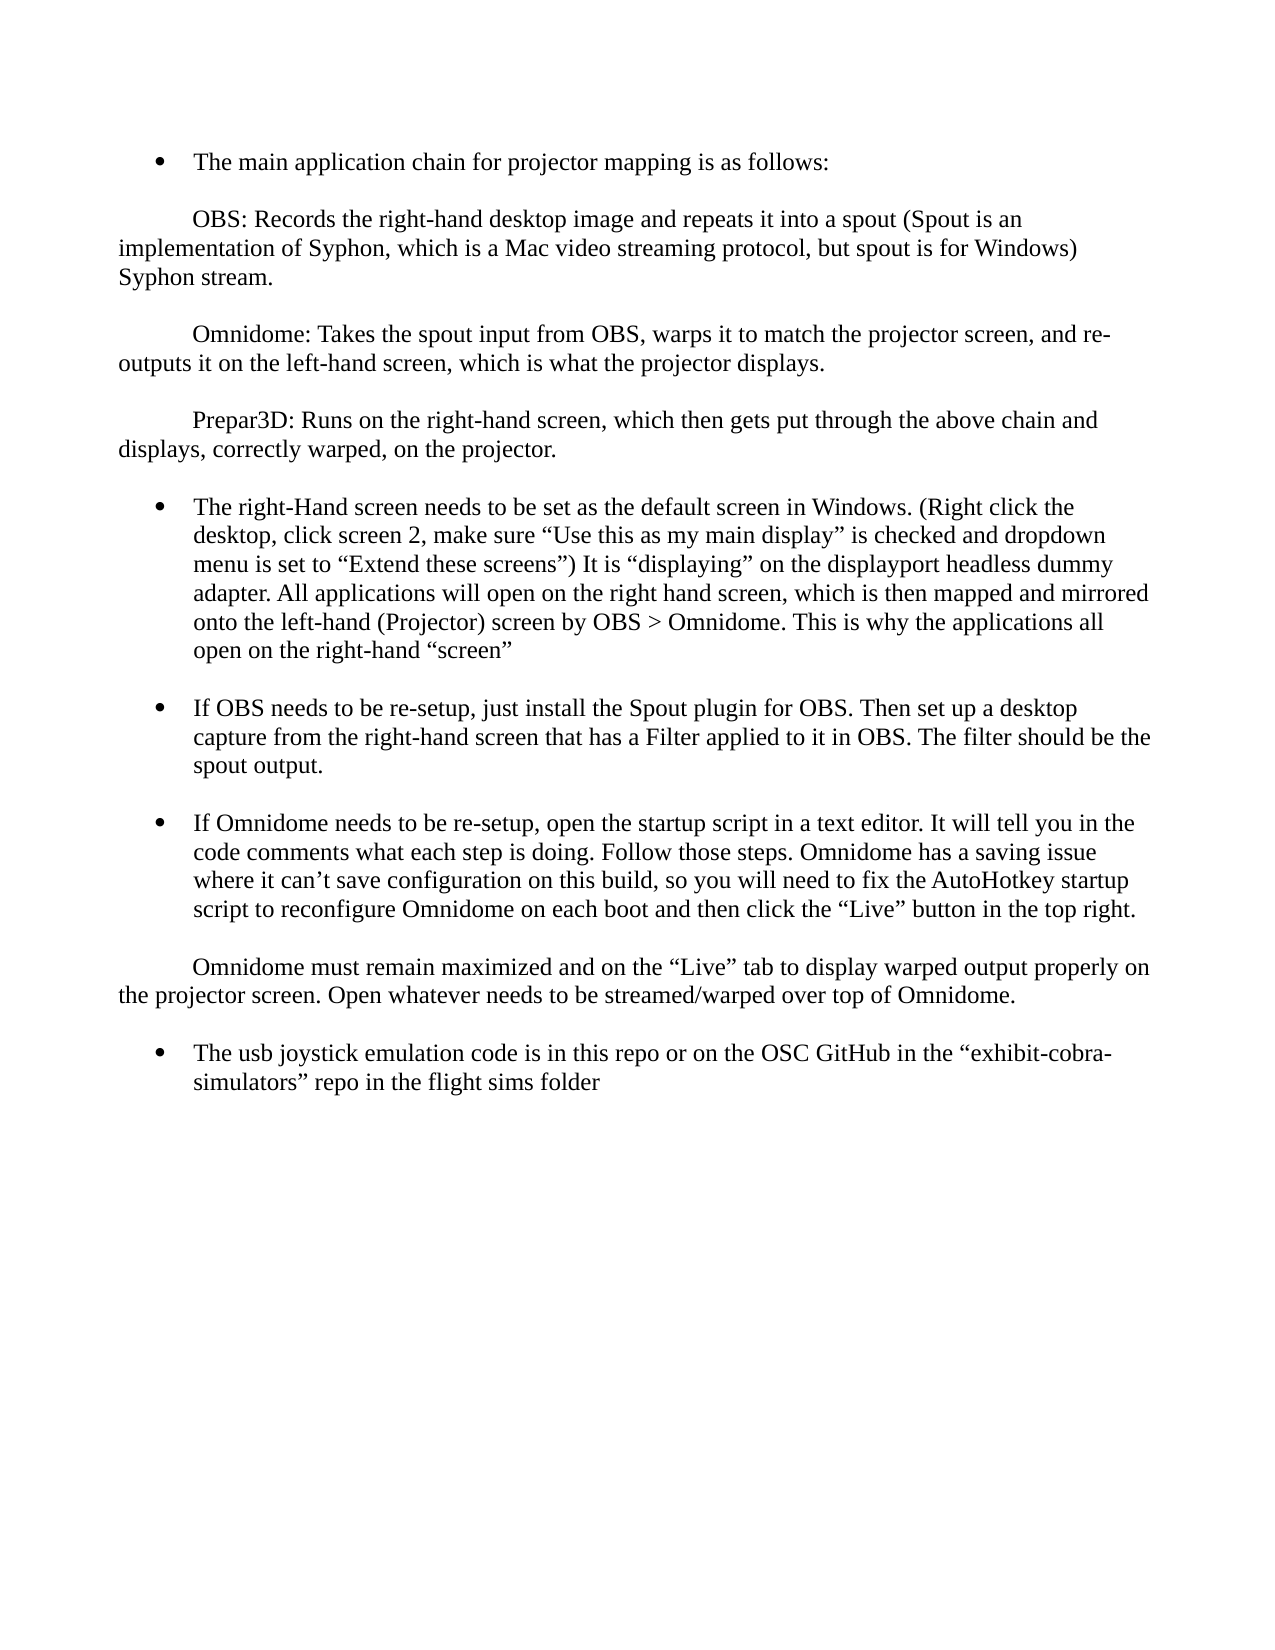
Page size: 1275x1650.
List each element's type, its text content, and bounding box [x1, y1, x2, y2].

list If OBS needs to be re-setup, just install the Spout plugin for OBS. Then set up a desktop capture from the right-hand screen that has a Filter applied to it in OBS. The filter should be the spout output. [156, 693, 1157, 779]
list The main application chain for projector mapping is as follows: [156, 147, 1157, 176]
text Omnidome must remain maximized and on the “Live” tab to display warped output properly on the projector screen. Open whatever needs to be streamed/warped over top of Omnidome. [118, 952, 1157, 1009]
list If Omnidome needs to be re-setup, open the startup script in a text editor. It will tell you in the code comments what each step is doing. Follow those steps. Omnidome has a saving issue where it can’t save configuration on this build, so you will need to fix the AutoHotkey startup script to reconfigure Omnidome on each boot and then click the “Live” button in the top right. [156, 808, 1157, 923]
text Omnidome: Takes the spout input from OBS, warps it to match the projector screen, and re-outputs it on the left-hand screen, which is what the projector displays. [118, 319, 1157, 377]
list The right-Hand screen needs to be set as the default screen in Windows. (Right click the desktop, click screen 2, make sure “Use this as my main display” is checked and dropdown menu is set to “Extend these screens”) It is “displaying” on the displayport headless dummy adapter. All applications will open on the right hand screen, which is then mapped and mirrored onto the left-hand (Projector) screen by OBS > Omnidome. This is why the applications all open on the right-hand “screen” [156, 492, 1157, 664]
text Prepar3D: Runs on the right-hand screen, which then gets put through the above chain and displays, correctly warped, on the projector. [118, 406, 1157, 463]
list The usb joystick emulation code is in this repo or on the OSC GitHub in the “exhibit-cobra-simulators” repo in the flight sims folder [156, 1038, 1157, 1096]
text OBS: Records the right-hand desktop image and repeats it into a spout (Spout is an implementation of Syphon, which is a Mac video streaming protocol, but spout is for Windows) Syphon stream. [118, 204, 1157, 291]
